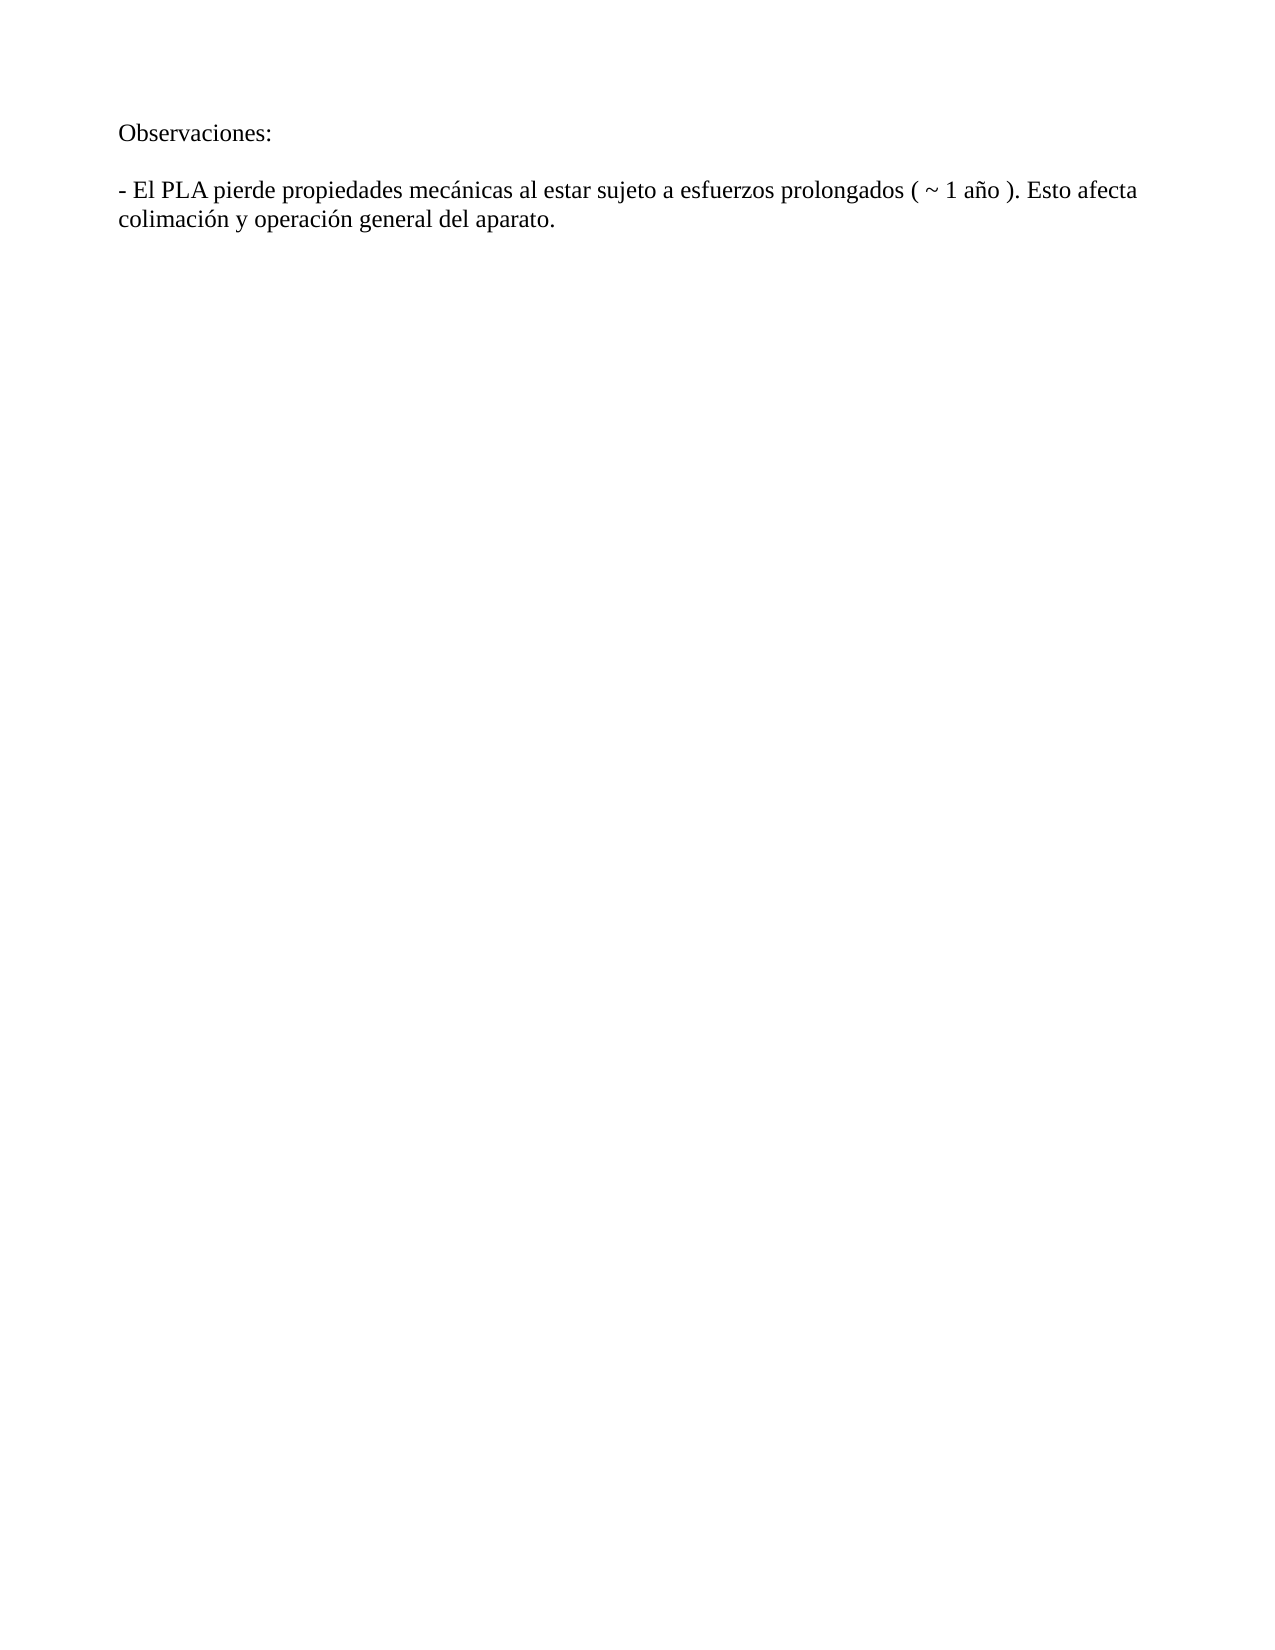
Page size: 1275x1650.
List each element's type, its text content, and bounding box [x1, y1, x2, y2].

text Observaciones: [118, 118, 1157, 147]
text - El PLA pierde propiedades mecánicas al estar sujeto a esfuerzos prolongados ( ~ 1 año ). Esto afecta colimación y operación general del aparato. [118, 176, 1157, 233]
